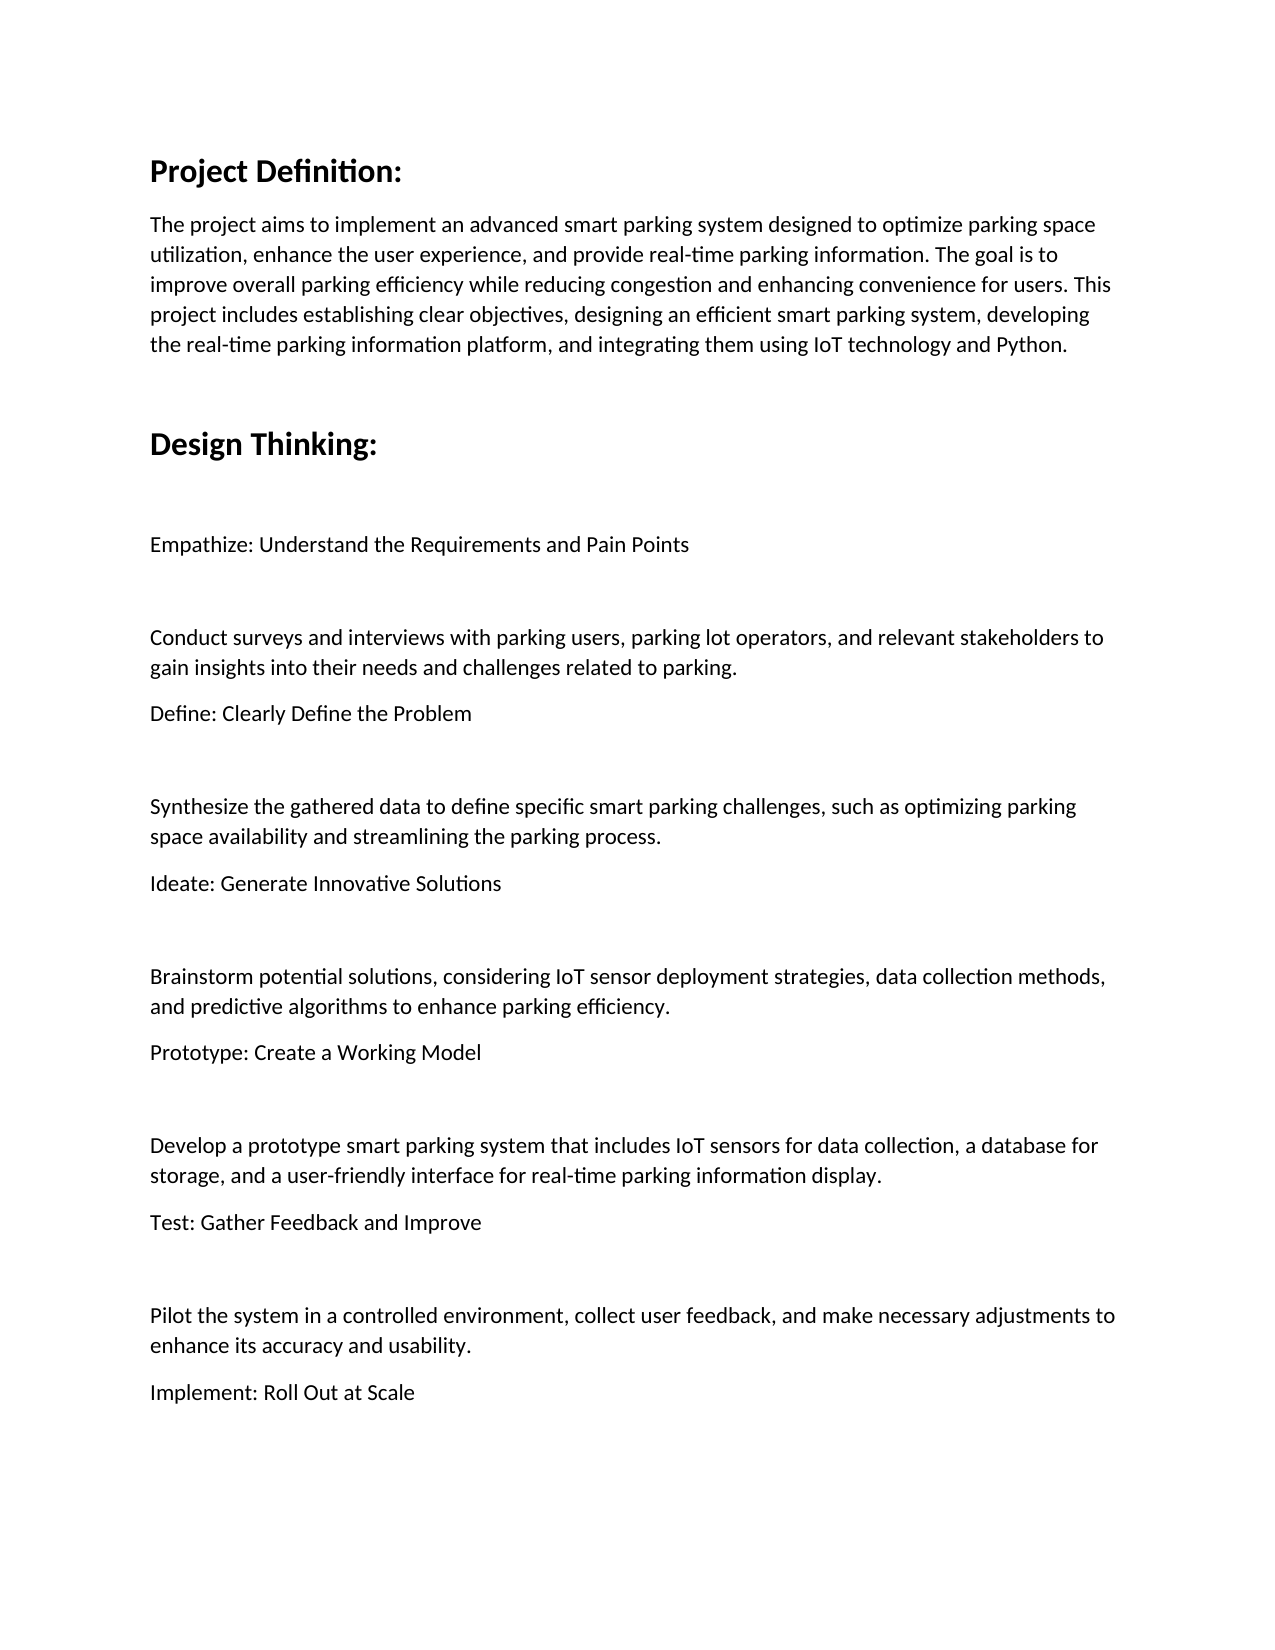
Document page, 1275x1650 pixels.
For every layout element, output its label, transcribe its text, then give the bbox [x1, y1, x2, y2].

text Brainstorm potential solutions, considering IoT sensor deployment strategies, data collection methods, and predictive algorithms to enhance parking efficiency. [150, 962, 1125, 1020]
text Project Definition: [150, 150, 1125, 191]
text Pilot the system in a controlled environment, collect user feedback, and make necessary adjustments to enhance its accuracy and usability. [150, 1301, 1125, 1359]
text Synthesize the gathered data to define specific smart parking challenges, such as optimizing parking space availability and streamlining the parking process. [150, 792, 1125, 850]
text Implement: Roll Out at Scale [150, 1378, 1125, 1406]
text Design Thinking: [150, 423, 1125, 464]
text Empathize: Understand the Requirements and Pain Points [150, 530, 1125, 558]
text The project aims to implement an advanced smart parking system designed to optimize parking space utilization, enhance the user experience, and provide real-time parking information. The goal is to improve overall parking efficiency while reducing congestion and enhancing convenience for users. This project includes establishing clear objectives, designing an efficient smart parking system, developing the real-time parking information platform, and integrating them using IoT technology and Python. [150, 210, 1125, 358]
text Develop a prototype smart parking system that includes IoT sensors for data collection, a database for storage, and a user-friendly interface for real-time parking information display. [150, 1132, 1125, 1189]
text Prototype: Create a Working Model [150, 1038, 1125, 1066]
text Conduct surveys and interviews with parking users, parking lot operators, and relevant stakeholders to gain insights into their needs and challenges related to parking. [150, 623, 1125, 681]
text Ideate: Generate Innovative Solutions [150, 869, 1125, 897]
text Define: Clearly Define the Problem [150, 699, 1125, 727]
text Test: Gather Feedback and Improve [150, 1208, 1125, 1236]
